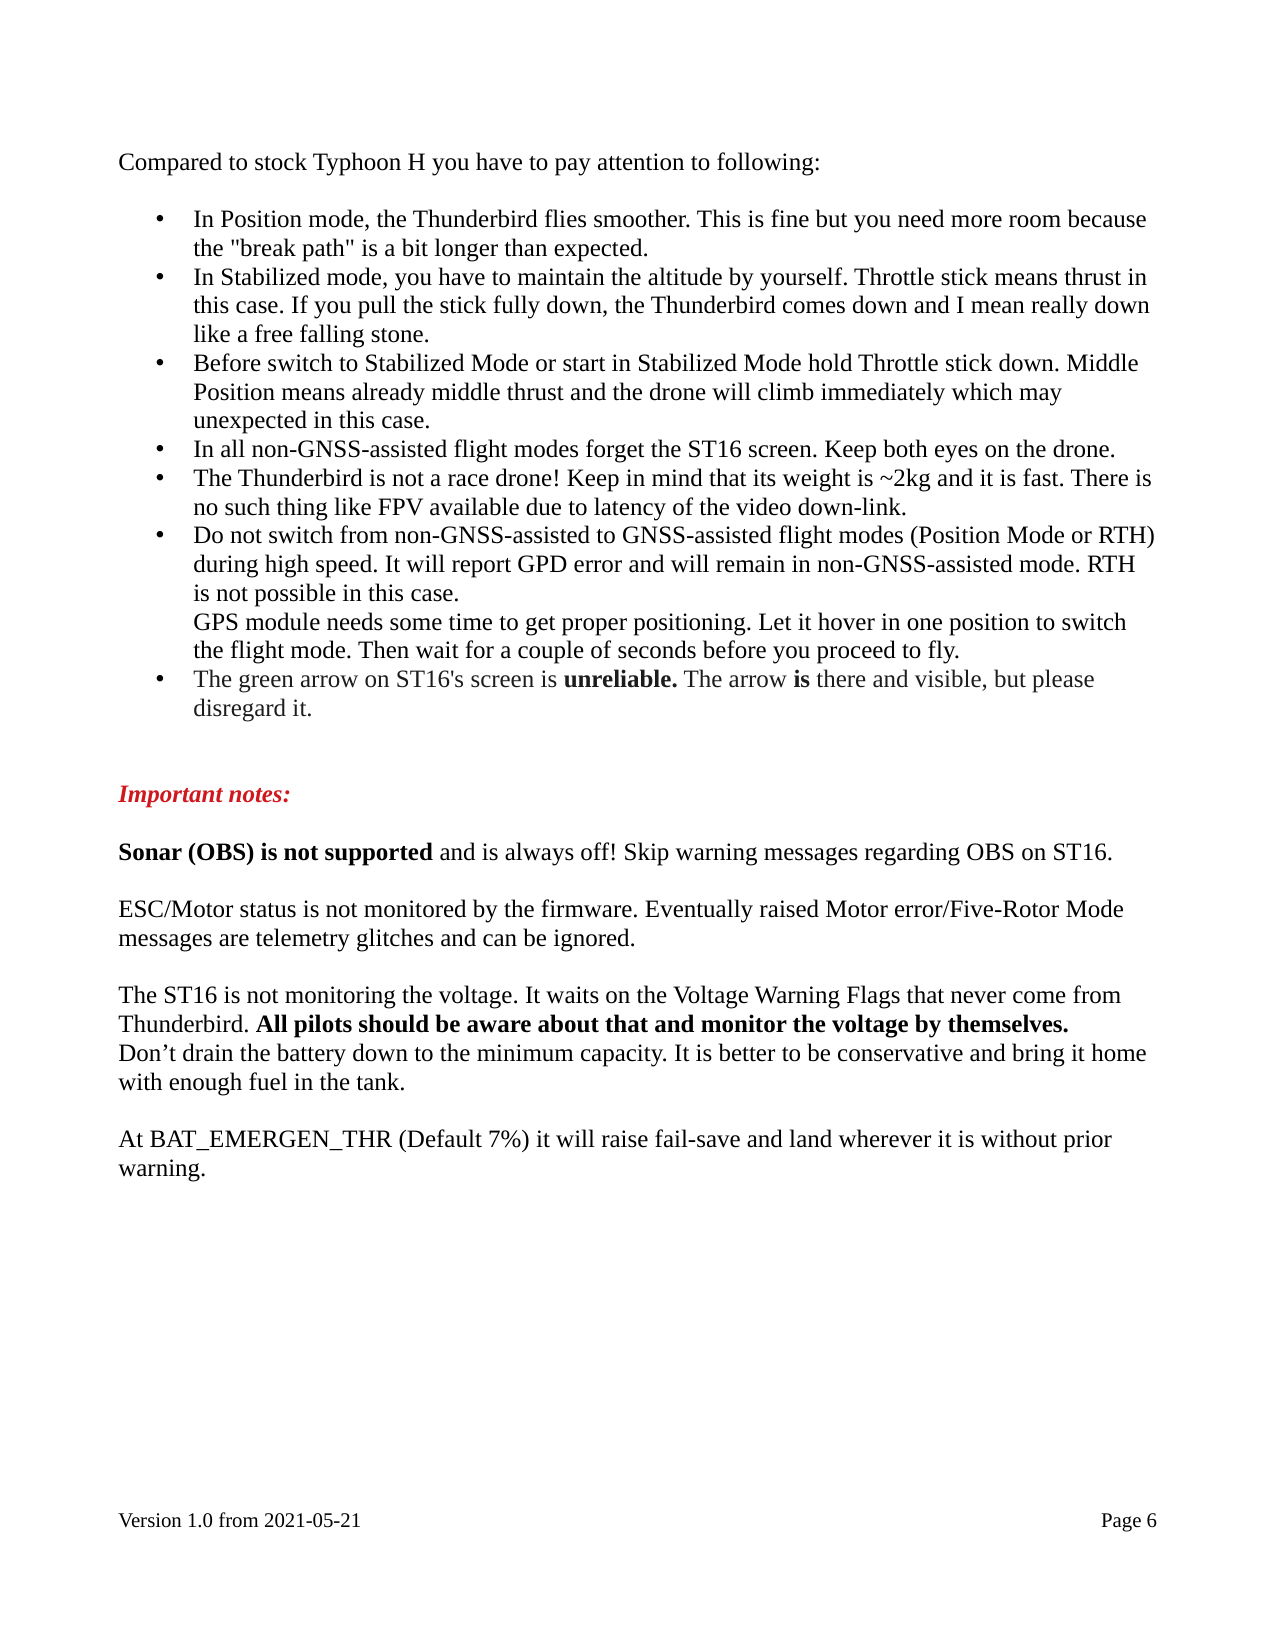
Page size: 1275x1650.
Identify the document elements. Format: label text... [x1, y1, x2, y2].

text At BAT_EMERGEN_THR (Default 7%) it will raise fail-save and land wherever it is without prior warning. [118, 1124, 1157, 1182]
text ESC/Motor status is not monitored by the firmware. Eventually raised Motor error/Five-Rotor Mode messages are telemetry glitches and can be ignored. [118, 894, 1157, 952]
list Before switch to Stabilized Mode or start in Stabilized Mode hold Throttle stick down. Middle Position means already middle thrust and the drone will climb immediately which may unexpected in this case. [156, 348, 1157, 434]
text Don’t drain the battery down to the minimum capacity. It is better to be conservative and bring it home with enough fuel in the tank. [118, 1038, 1157, 1096]
list In Stabilized mode, you have to maintain the altitude by yourself. Throttle stick means thrust in this case. If you pull the stick fully down, the Thunderbird comes down and I mean really down like a free falling stone. [156, 262, 1157, 348]
text Sonar (OBS) is not supported and is always off! Skip warning messages regarding OBS on ST16. [118, 837, 1157, 866]
list The green arrow on ST16's screen is unreliable. The arrow is there and visible, but please disregard it. [156, 664, 1157, 722]
text Compared to stock Typhoon H you have to pay attention to following: [118, 147, 1157, 176]
list In all non-GNSS-assisted flight modes forget the ST16 screen. Keep both eyes on the drone. [156, 434, 1157, 463]
list The Thunderbird is not a race drone! Keep in mind that its weight is ~2kg and it is fast. There is no such thing like FPV available due to latency of the video down-link. [156, 463, 1157, 521]
text Important notes: [118, 779, 1157, 808]
list Do not switch from non-GNSS-assisted to GNSS-assisted flight modes (Position Mode or RTH) during high speed. It will report GPD error and will remain in non-GNSS-assisted mode. RTH is not possible in this case. GPS module needs some time to get proper positioning. Let it hover in one position to switch the flight mode. Then wait for a couple of seconds before you proceed to fly. [156, 521, 1157, 664]
list In Position mode, the Thunderbird flies smoother. This is fine but you need more room because the "break path" is a bit longer than expected. [156, 204, 1157, 262]
text The ST16 is not monitoring the voltage. It waits on the Voltage Warning Flags that never come from Thunderbird. All pilots should be aware about that and monitor the voltage by themselves. [118, 981, 1157, 1038]
